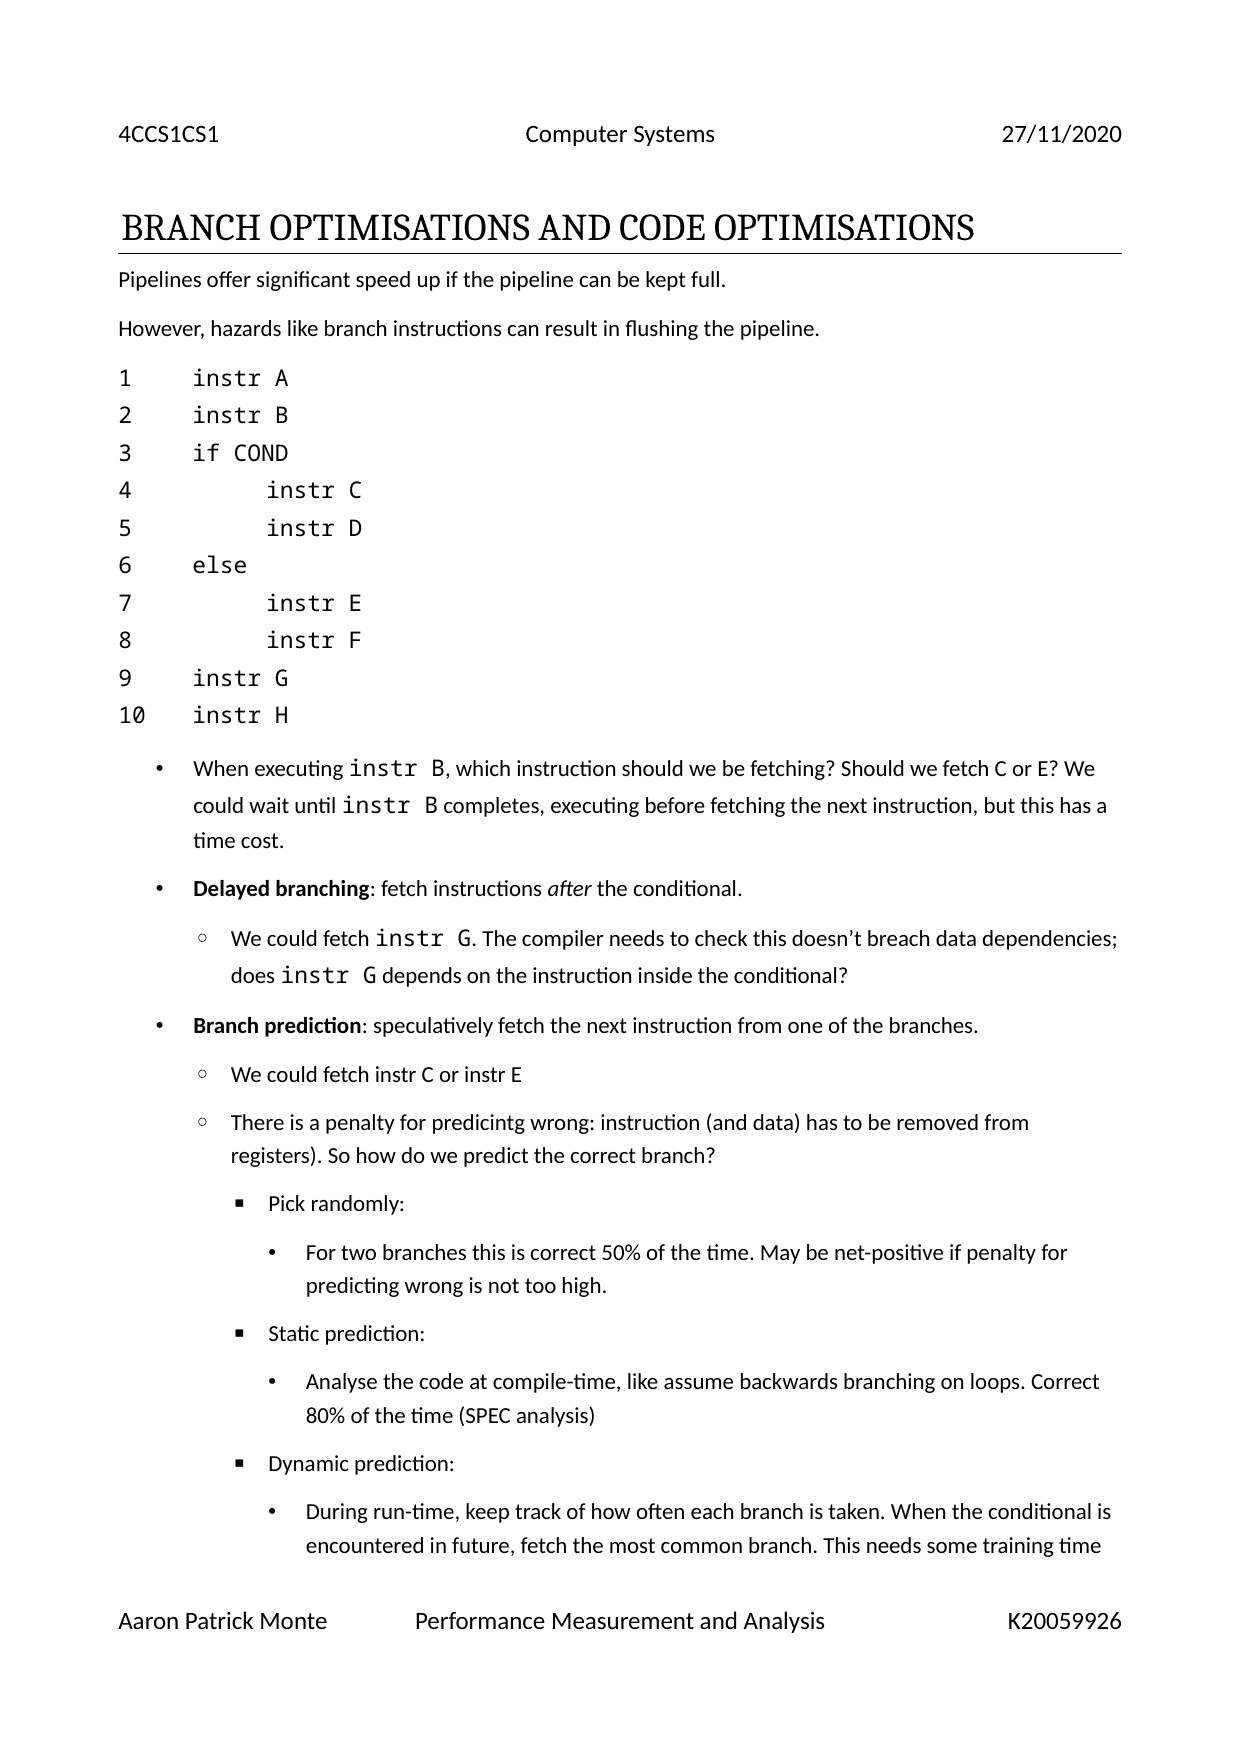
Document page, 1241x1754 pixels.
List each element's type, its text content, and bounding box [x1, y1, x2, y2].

text Pipelines offer significant speed up if the pipeline can be kept full. [118, 266, 1122, 294]
subtitle Branch Optimisations and Code Optimisations [118, 203, 1122, 253]
list Pick randomly: [231, 1189, 1122, 1217]
list There is a penalty for predicintg wrong: instruction (and data) has to be removed from registers). So how do we predict the correct branch? [193, 1108, 1122, 1169]
text 1 instr A 2 instr B 3 if COND 4 instr C 5 instr D 6 else 7 instr E 8 instr F 9 instr G 10 instr H [118, 362, 1122, 731]
list Delayed branching: fetch instructions after the conditional. [156, 874, 1122, 902]
text However, hazards like branch instructions can result in flushing the pipeline. [118, 314, 1122, 342]
list Analyse the code at compile-time, like assume backwards branching on loops. Correct 80% of the time (SPEC analysis) [268, 1367, 1122, 1429]
list Static prediction: [231, 1319, 1122, 1347]
list Branch prediction: speculatively fetch the next instruction from one of the branches. [156, 1012, 1122, 1039]
list During run-time, keep track of how often each branch is taken. When the conditional is encountered in future, fetch the most common branch. This needs some training time [268, 1497, 1122, 1559]
list For two branches this is correct 50% of the time. May be net-positive if penalty for predicting wrong is not too high. [268, 1238, 1122, 1299]
list When executing instr B, which instruction should we be fetching? Should we fetch C or E? We could wait until instr B completes, executing before fetching the next instruction, but this has a time cost. [156, 751, 1122, 854]
list Dynamic prediction: [231, 1449, 1122, 1477]
list We could fetch instr G. The compiler needs to check this doesn’t breach data dependencies; does instr G depends on the instruction inside the conditional? [193, 922, 1122, 991]
list We could fetch instr C or instr E [193, 1060, 1122, 1088]
